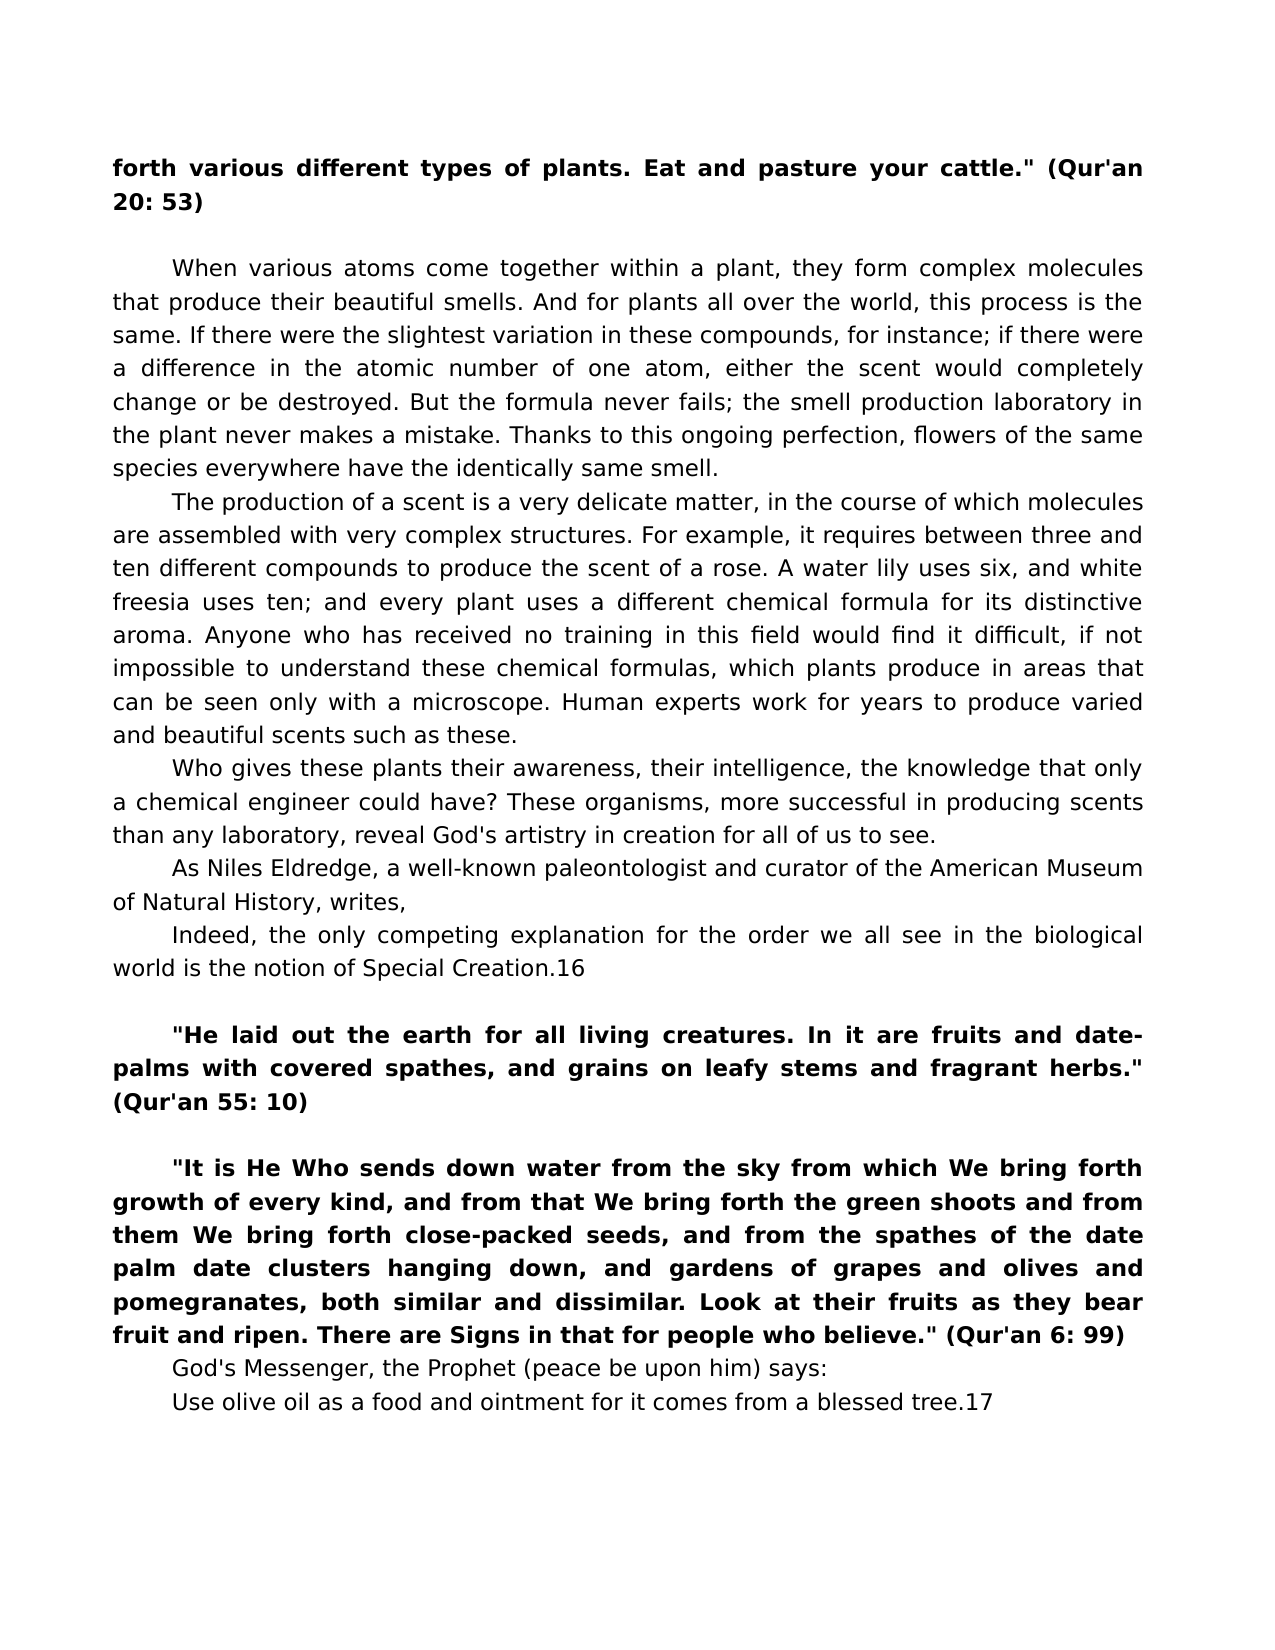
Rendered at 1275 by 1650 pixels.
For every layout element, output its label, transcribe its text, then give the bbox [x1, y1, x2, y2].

text Use olive oil as a food and ointment for it comes from a blessed tree.17 [112, 1383, 1145, 1417]
text The production of a scent is a very delicate matter, in the course of which molecules are assembled with very complex structures. For example, it requires between three and ten different compounds to produce the scent of a rose. A water lily uses six, and white freesia uses ten; and every plant uses a different chemical formula for its distinctive aroma. Anyone who has received no training in this field would find it difficult, if not impossible to understand these chemical formulas, which plants produce in areas that can be seen only with a microscope. Human experts work for years to produce varied and beautiful scents such as these. [112, 483, 1145, 750]
text "It is He Who sends down water from the sky from which We bring forth growth of every kind, and from that We bring forth the green shoots and from them We bring forth close-packed seeds, and from the spathes of the date palm date clusters hanging down, and gardens of grapes and olives and pomegranates, both similar and dissimilar. Look at their fruits as they bear fruit and ripen. There are Signs in that for people who believe." (Qur'an 6: 99) [112, 1150, 1145, 1350]
text God's Messenger, the Prophet (peace be upon him) says: [112, 1350, 1145, 1383]
text "He laid out the earth for all living creatures. In it are fruits and date-palms with covered spathes, and grains on leafy stems and fragrant herbs." (Qur'an 55: 10) [112, 1017, 1145, 1117]
text As Niles Eldredge, a well-known paleontologist and curator of the American Museum of Natural History, writes, [112, 850, 1145, 917]
text When various atoms come together within a plant, they form complex molecules that produce their beautiful smells. And for plants all over the world, this process is the same. If there were the slightest variation in these compounds, for instance; if there were a difference in the atomic number of one atom, either the scent would completely change or be destroyed. But the formula never fails; the smell production laboratory in the plant never makes a mistake. Thanks to this ongoing perfection, flowers of the same species everywhere have the identically same smell. [112, 250, 1145, 483]
text Indeed, the only competing explanation for the order we all see in the biological world is the notion of Special Creation.16 [112, 917, 1145, 983]
text forth various different types of plants. Eat and pasture your cattle." (Qur'an 20: 53) [112, 150, 1145, 217]
text Who gives these plants their awareness, their intelligence, the knowledge that only a chemical engineer could have? These organisms, more successful in producing scents than any laboratory, reveal God's artistry in creation for all of us to see. [112, 750, 1145, 850]
